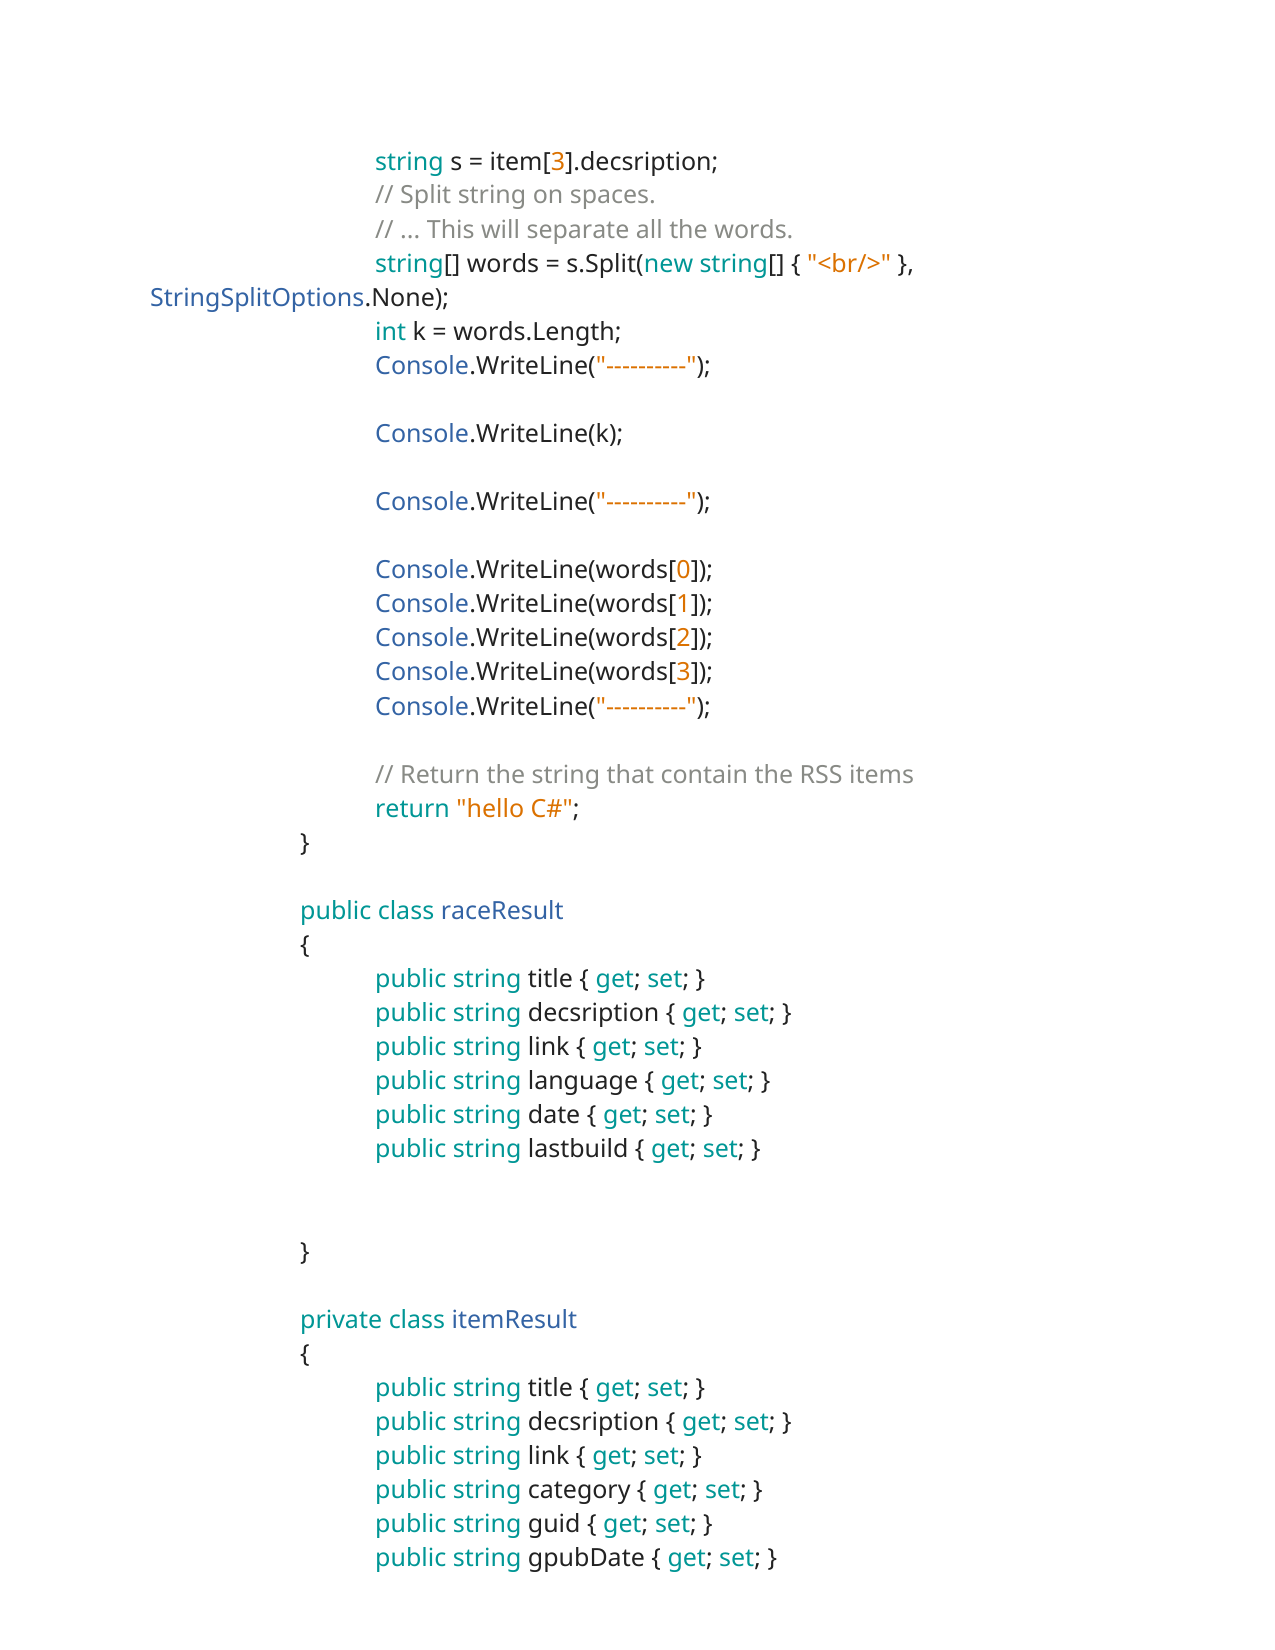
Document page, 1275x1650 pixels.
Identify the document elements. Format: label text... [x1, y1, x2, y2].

text string s = item[3].decsription; // Split string on spaces. // ... This will separate all the words. string[] words = s.Split(new string[] { "<br/>" }, StringSplitOptions.None); int k = words.Length; Console.WriteLine("----------"); Console.WriteLine(k); Console.WriteLine("----------"); Console.WriteLine(words[0]); Console.WriteLine(words[1]); Console.WriteLine(words[2]); Console.WriteLine(words[3]); Console.WriteLine("----------"); // Return the string that contain the RSS items return "hello C#"; } public class raceResult { public string title { get; set; } public string decsription { get; set; } public string link { get; set; } public string language { get; set; } public string date { get; set; } public string lastbuild { get; set; } } private class itemResult { public string title { get; set; } public string decsription { get; set; } public string link { get; set; } public string category { get; set; } public string guid { get; set; } public string gpubDate { get; set; } [150, 75, 1125, 1574]
